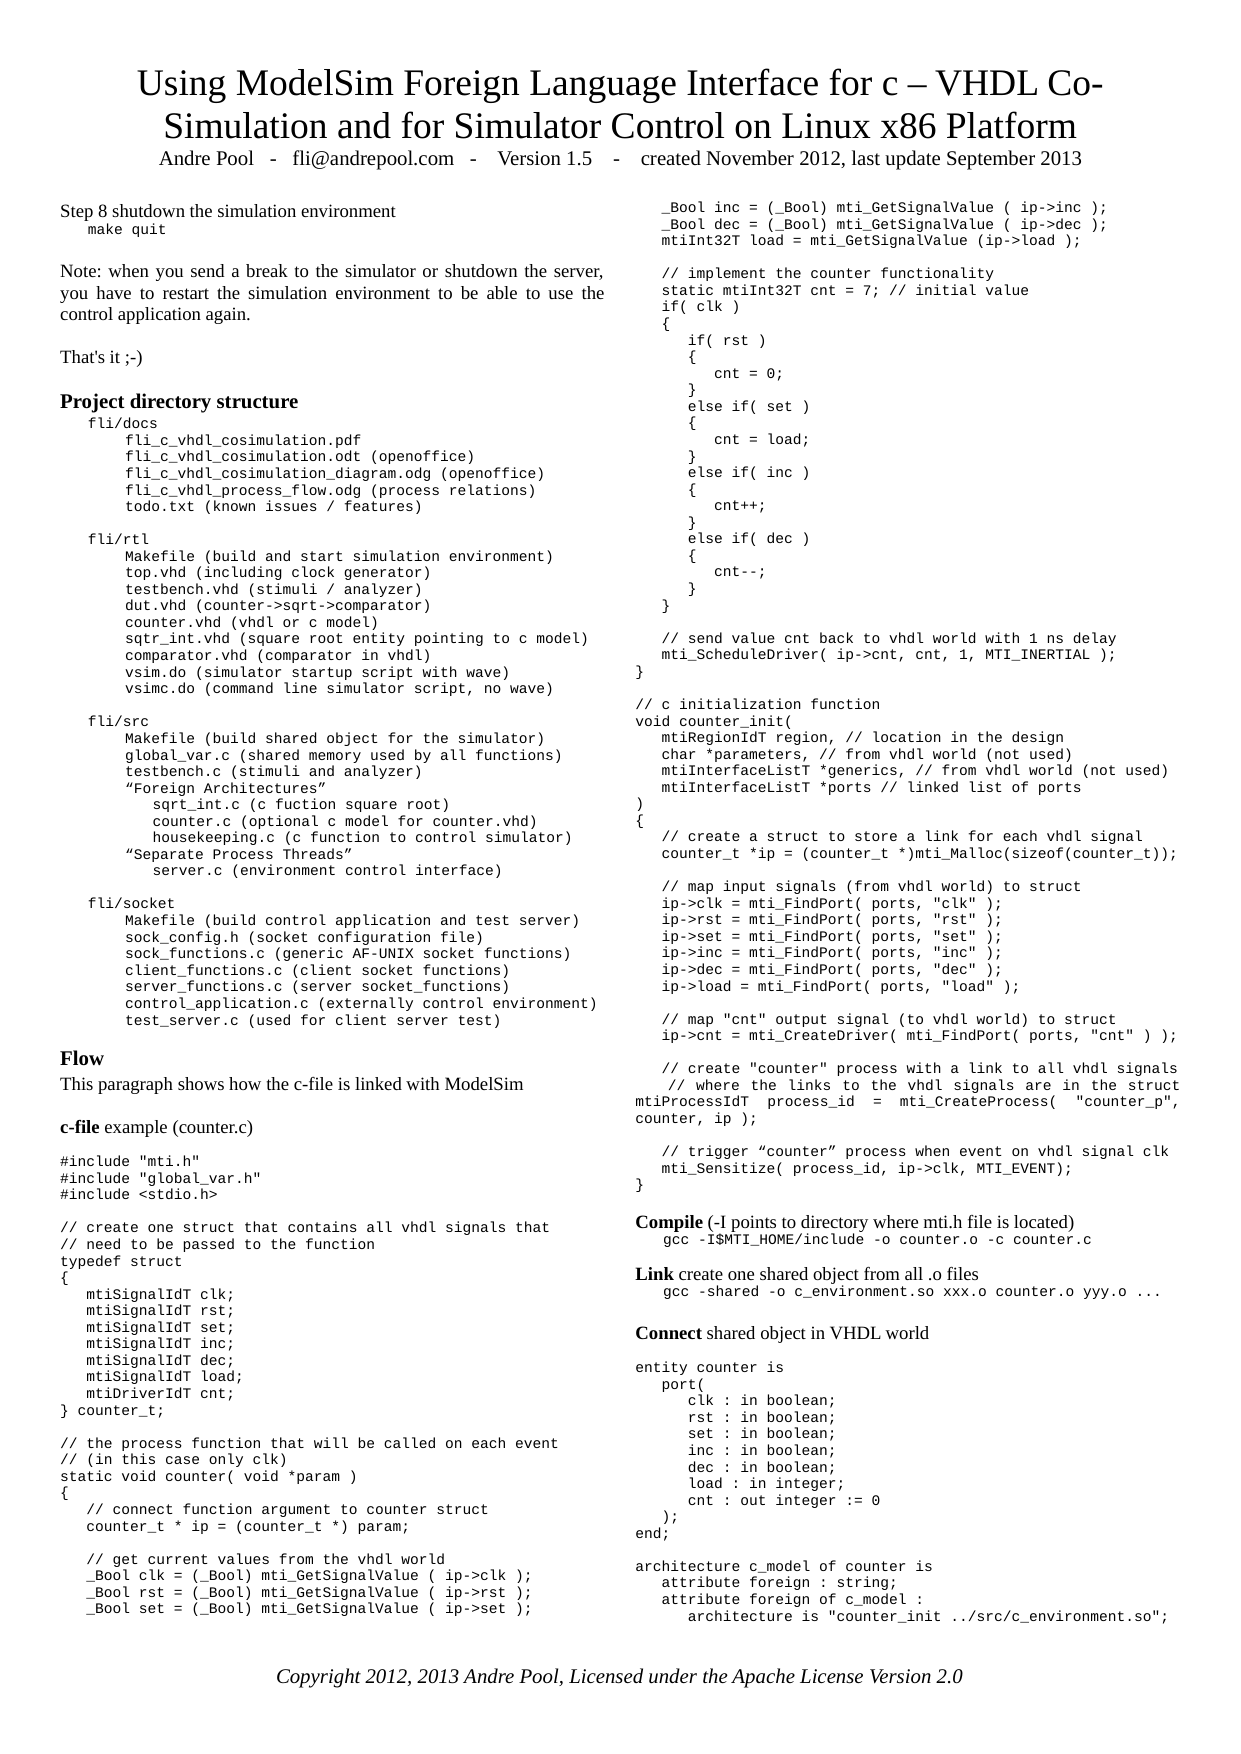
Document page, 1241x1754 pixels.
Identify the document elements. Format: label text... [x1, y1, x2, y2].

text ip->load = mti_FindPort( ports, "load" ); [635, 979, 1181, 995]
text char *parameters, // from vhdl world (not used) [635, 747, 1181, 763]
text port( [635, 1377, 1181, 1393]
text Makefile (build control application and test server) [60, 913, 605, 930]
text set : in boolean; [635, 1427, 1181, 1443]
text // create "counter" process with a link to all vhdl signals [635, 1062, 1181, 1078]
text fli/docs [60, 416, 605, 433]
text sock_config.h (socket configuration file) [60, 930, 605, 946]
text server.c (environment control interface) [60, 864, 605, 880]
text static void counter( void *param ) [60, 1469, 605, 1486]
text mtiInt32T load = mti_GetSignalValue (ip->load ); [635, 233, 1181, 250]
text void counter_init( [635, 714, 1181, 730]
text mtiSignalIdT set; [60, 1320, 605, 1337]
text ) [635, 797, 1181, 813]
text // where the links to the vhdl signals are in the struct mtiProcessIdT process_id = mti_CreateProcess( "counter_p", counter, ip ); [635, 1078, 1181, 1128]
text housekeeping.c (c function to control simulator) [60, 831, 605, 847]
text gcc -shared -o c_environment.so xxx.o counter.o yyy.o ... [635, 1284, 1181, 1301]
text This paragraph shows how the c-file is linked with ModelSim [60, 1073, 605, 1094]
text ); [635, 1509, 1181, 1526]
text } [635, 664, 1181, 681]
text ip->cnt = mti_CreateDriver( mti_FindPort( ports, "cnt" ) ); [635, 1028, 1181, 1045]
text cnt : out integer := 0 [635, 1493, 1181, 1509]
text { [60, 1486, 605, 1502]
text mtiInterfaceListT *ports // linked list of ports [635, 780, 1181, 797]
text // create one struct that contains all vhdl signals that [60, 1221, 605, 1237]
text if( clk ) [635, 300, 1181, 316]
text { [635, 349, 1181, 366]
text mtiSignalIdT dec; [60, 1353, 605, 1370]
text #include "global_var.h" [60, 1171, 605, 1187]
text server_functions.c (server socket_functions) [60, 979, 605, 996]
text } [635, 581, 1181, 598]
text fli_c_vhdl_cosimulation.pdf [60, 433, 605, 449]
text vsimc.do (command line simulator script, no wave) [60, 681, 605, 698]
text Note: when you send a break to the simulator or shutdown the server, you have to restart the simulation environment to be able to use the control application again. [60, 260, 605, 325]
text fli_c_vhdl_cosimulation.odt (openoffice) fli_c_vhdl_cosimulation_diagram.odg (openoffice) [60, 449, 605, 483]
text rst : in boolean; [635, 1410, 1181, 1427]
text } [635, 382, 1181, 399]
text dec : in boolean; [635, 1460, 1181, 1476]
text architecture is "counter_init ../src/c_environment.so"; [635, 1609, 1181, 1625]
text “Separate Process Threads” [60, 847, 605, 864]
text // need to be passed to the function [60, 1237, 605, 1254]
text ip->clk = mti_FindPort( ports, "clk" ); [635, 896, 1181, 912]
text if( rst ) [635, 333, 1181, 349]
text else if( inc ) [635, 465, 1181, 482]
text mtiInterfaceListT *generics, // from vhdl world (not used) [635, 763, 1181, 780]
text top.vhd (including clock generator) [60, 566, 605, 582]
text counter.c (optional c model for counter.vhd) [60, 814, 605, 831]
text mtiSignalIdT clk; [60, 1287, 605, 1303]
text #include <stdio.h> [60, 1187, 605, 1204]
text counter.vhd (vhdl or c model) [60, 615, 605, 632]
text inc : in boolean; [635, 1443, 1181, 1460]
text attribute foreign of c_model : [635, 1592, 1181, 1609]
text ip->rst = mti_FindPort( ports, "rst" ); [635, 912, 1181, 929]
text { [60, 1270, 605, 1287]
text { [635, 416, 1181, 432]
text testbench.c (stimuli and analyzer) [60, 764, 605, 781]
text // get current values from the vhdl world [60, 1552, 605, 1568]
text sqrt_int.c (c fuction square root) [60, 797, 605, 814]
text mtiSignalIdT rst; [60, 1303, 605, 1320]
text // map "cnt" output signal (to vhdl world) to struct [635, 1012, 1181, 1028]
text global_var.c (shared memory used by all functions) [60, 748, 605, 764]
text // c initialization function [635, 697, 1181, 714]
text { [635, 316, 1181, 333]
text Link create one shared object from all .o files [635, 1263, 1181, 1284]
text Connect shared object in VHDL world [635, 1322, 1181, 1344]
text mtiSignalIdT inc; [60, 1337, 605, 1353]
subtitle Project directory structure [60, 389, 605, 413]
text mtiDriverIdT cnt; [60, 1386, 605, 1403]
text entity counter is [635, 1360, 1181, 1377]
text That's it ;-) [60, 346, 605, 368]
text _Bool clk = (_Bool) mti_GetSignalValue ( ip->clk ); [60, 1568, 605, 1585]
text testbench.vhd (stimuli / analyzer) [60, 582, 605, 599]
text mti_ScheduleDriver( ip->cnt, cnt, 1, MTI_INERTIAL ); [635, 647, 1181, 664]
text // create a struct to store a link for each vhdl signal [635, 830, 1181, 846]
text } counter_t; [60, 1403, 605, 1419]
text } [635, 515, 1181, 532]
text cnt = load; [635, 432, 1181, 449]
text fli/src [60, 714, 605, 731]
text make quit [60, 222, 605, 238]
text // map input signals (from vhdl world) to struct [635, 879, 1181, 896]
text clk : in boolean; [635, 1393, 1181, 1410]
text sock_functions.c (generic AF-UNIX socket functions) [60, 946, 605, 963]
text Makefile (build and start simulation environment) [60, 549, 605, 566]
text Makefile (build shared object for the simulator) [60, 731, 605, 748]
text “Foreign Architectures” [60, 781, 605, 797]
text // send value cnt back to vhdl world with 1 ns delay [635, 631, 1181, 647]
text ip->dec = mti_FindPort( ports, "dec" ); [635, 962, 1181, 979]
text else if( dec ) [635, 532, 1181, 548]
text } [635, 1177, 1181, 1194]
text // trigger “counter” process when event on vhdl signal clk [635, 1144, 1181, 1161]
text cnt = 0; [635, 366, 1181, 382]
text todo.txt (known issues / features) [60, 499, 605, 516]
text typedef struct [60, 1254, 605, 1270]
text // (in this case only clk) [60, 1452, 605, 1469]
text load : in integer; [635, 1476, 1181, 1493]
text ip->set = mti_FindPort( ports, "set" ); [635, 929, 1181, 946]
text _Bool set = (_Bool) mti_GetSignalValue ( ip->set ); [60, 1602, 605, 1618]
text test_server.c (used for client server test) [60, 1013, 605, 1029]
text end; [635, 1526, 1181, 1543]
text _Bool dec = (_Bool) mti_GetSignalValue ( ip->dec ); [635, 217, 1181, 233]
text #include "mti.h" [60, 1154, 605, 1171]
text cnt++; [635, 498, 1181, 515]
text static mtiInt32T cnt = 7; // initial value [635, 283, 1181, 300]
text gcc -I$MTI_HOME/include -o counter.o -c counter.c [635, 1232, 1181, 1249]
text _Bool rst = (_Bool) mti_GetSignalValue ( ip->rst ); [60, 1585, 605, 1602]
text else if( set ) [635, 399, 1181, 416]
text } [635, 598, 1181, 614]
text cnt--; [635, 565, 1181, 581]
text { [635, 813, 1181, 830]
text attribute foreign : string; [635, 1576, 1181, 1592]
text Step 8 shutdown the simulation environment [60, 200, 605, 222]
text // the process function that will be called on each event [60, 1436, 605, 1452]
text c-file example (counter.c) [60, 1116, 605, 1138]
text } [635, 449, 1181, 465]
text { [635, 482, 1181, 498]
text dut.vhd (counter->sqrt->comparator) [60, 599, 605, 615]
text fli/rtl [60, 532, 605, 549]
subtitle Flow [60, 1046, 605, 1070]
text counter_t * ip = (counter_t *) param; [60, 1519, 605, 1535]
text sqtr_int.vhd (square root entity pointing to c model) [60, 632, 605, 648]
text mti_Sensitize( process_id, ip->clk, MTI_EVENT); [635, 1161, 1181, 1177]
text comparator.vhd (comparator in vhdl) [60, 648, 605, 665]
text counter_t *ip = (counter_t *)mti_Malloc(sizeof(counter_t)); [635, 846, 1181, 863]
text client_functions.c (client socket functions) [60, 963, 605, 979]
text fli_c_vhdl_process_flow.odg (process relations) [60, 483, 605, 499]
text Compile (-I points to directory where mti.h file is located) [635, 1211, 1181, 1232]
text architecture c_model of counter is [635, 1559, 1181, 1576]
text _Bool inc = (_Bool) mti_GetSignalValue ( ip->inc ); [635, 200, 1181, 217]
text control_application.c (externally control environment) [60, 996, 605, 1013]
text mtiSignalIdT load; [60, 1370, 605, 1386]
text // implement the counter functionality [635, 267, 1181, 283]
text { [635, 548, 1181, 565]
text fli/socket [60, 897, 605, 913]
text mtiRegionIdT region, // location in the design [635, 730, 1181, 747]
text vsim.do (simulator startup script with wave) [60, 665, 605, 681]
text ip->inc = mti_FindPort( ports, "inc" ); [635, 946, 1181, 962]
text // connect function argument to counter struct [60, 1502, 605, 1519]
